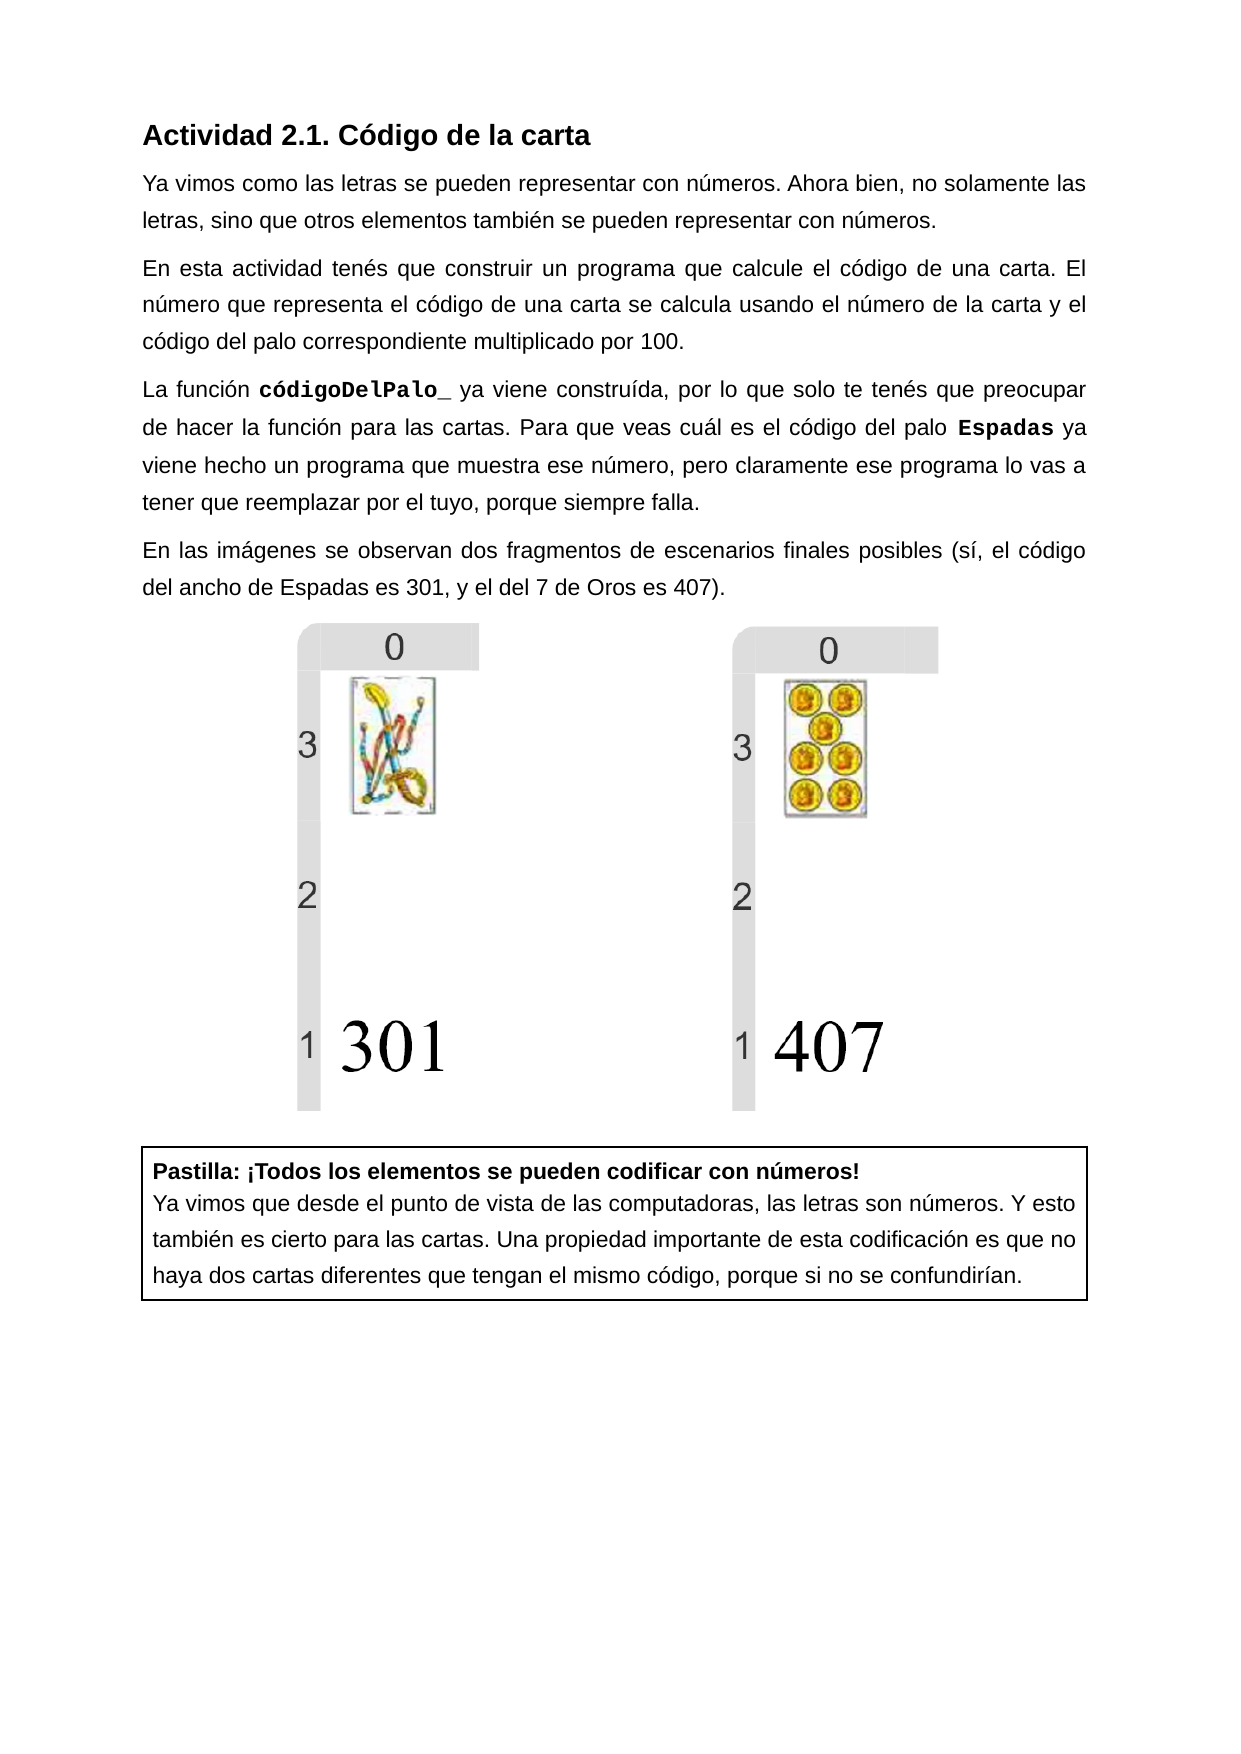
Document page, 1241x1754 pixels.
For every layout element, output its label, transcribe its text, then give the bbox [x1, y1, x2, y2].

picture [290, 617, 480, 1111]
text En las imágenes se observan dos fragmentos de escenarios finales posibles (sí, el código del ancho de Espadas es 301, y el del 7 de Oros es 407). [142, 537, 1087, 600]
text En esta actividad tenés que construir un programa que calcule el código de una carta. El número que representa el código de una carta se calcula usando el número de la carta y el código del palo correspondiente multiplicado por 100. [142, 255, 1087, 354]
text Actividad 2.1. Código de la carta [142, 118, 1087, 152]
text Ya vimos como las letras se pueden representar con números. Ahora bien, no solamente las letras, sino que otros elementos también se pueden representar con números. [142, 170, 1087, 233]
text La función códigoDelPalo_ ya viene construída, por lo que solo te tenés que preocupar de hacer la función para las cartas. Para que veas cuál es el código del palo Espadas ya viene hecho un programa que muestra ese número, pero claramente ese programa lo vas a tener que reemplazar por el tuyo, porque siempre falla. [142, 376, 1087, 515]
picture [714, 615, 939, 1111]
table_header Pastilla: ¡Todos los elementos se pueden codificar con números! Ya vimos que desde el punto de vista de las computadoras, las letras son números. Y esto también es cierto para las cartas. Una propiedad importante de esta codificación es que no haya dos cartas diferentes que tengan el mismo código, porque si no se confundirían. [143, 1148, 1086, 1299]
